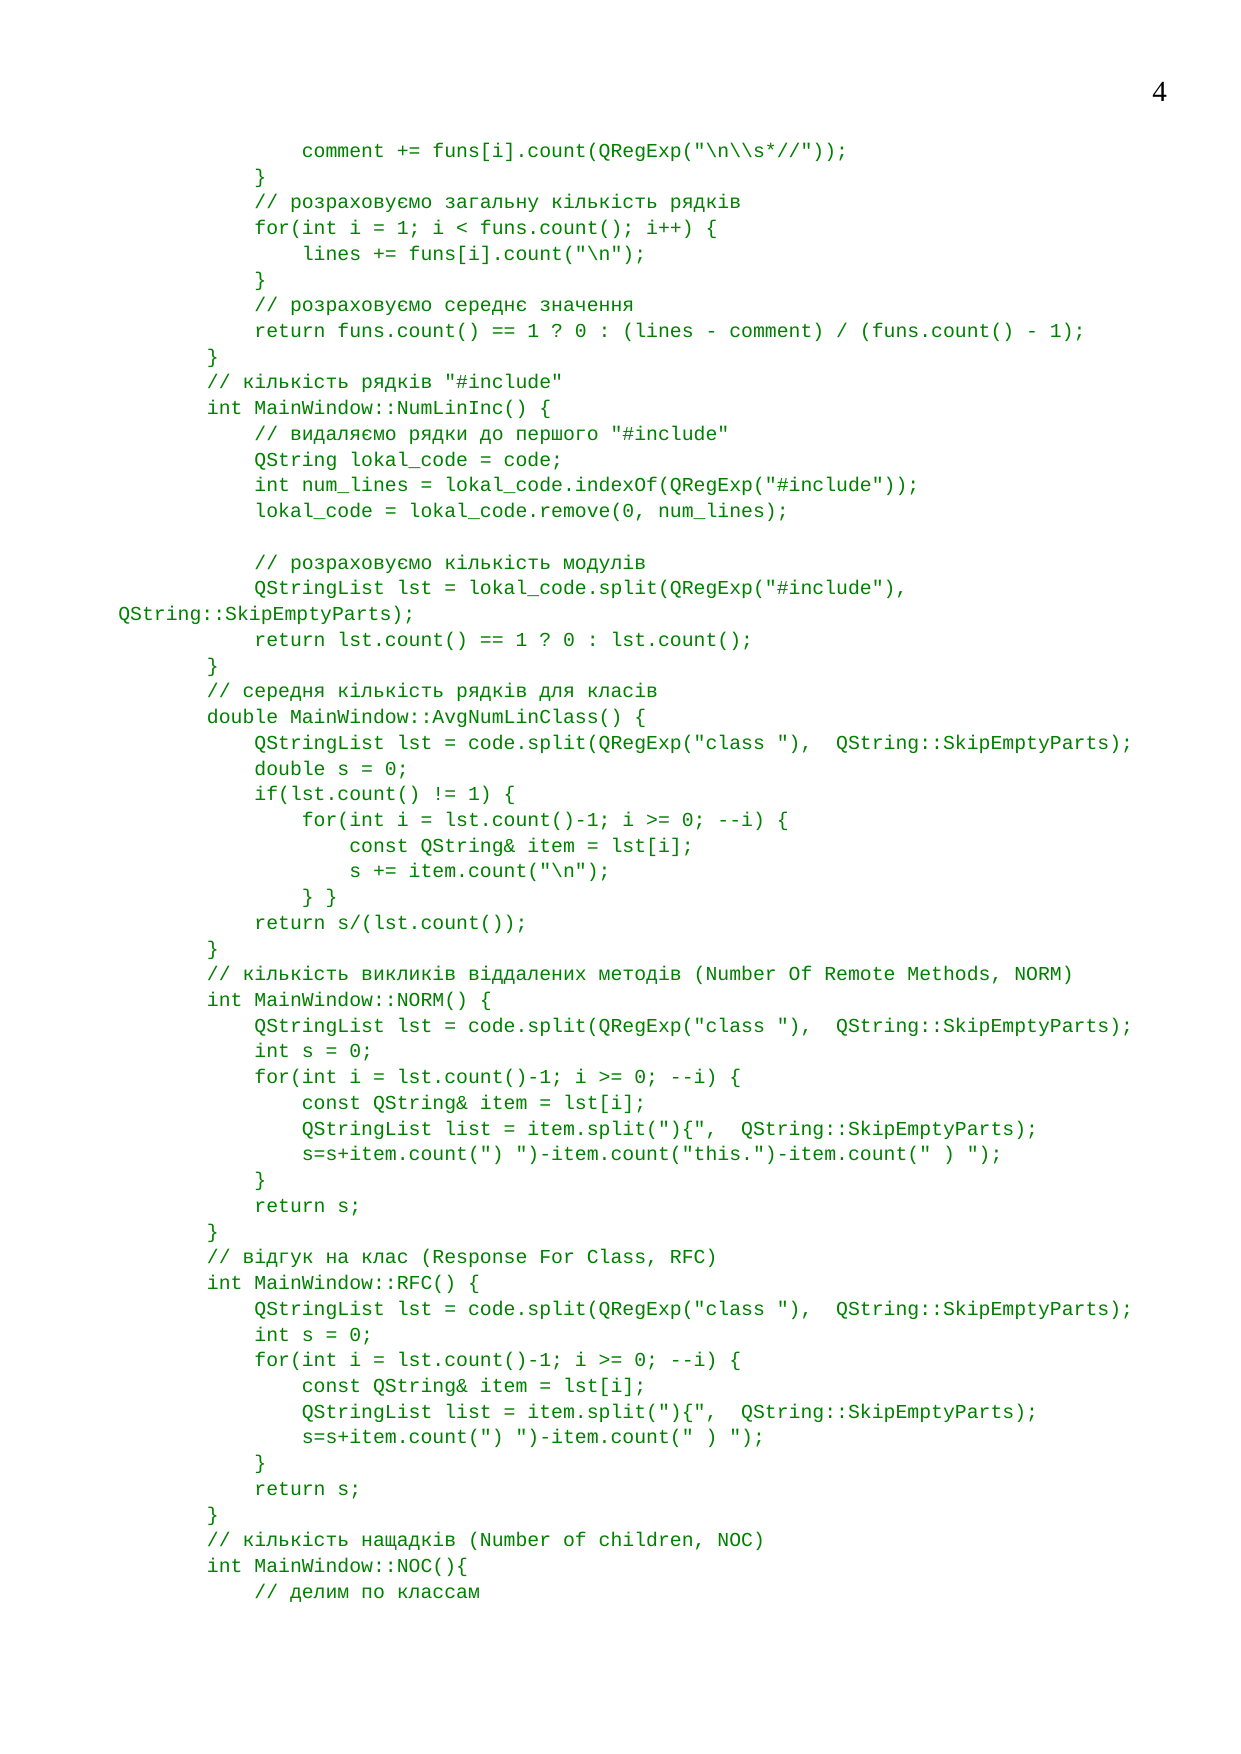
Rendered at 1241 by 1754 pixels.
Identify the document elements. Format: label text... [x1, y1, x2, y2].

text } [118, 1504, 1167, 1527]
text double MainWindow::AvgNumLinClass() { [118, 707, 1167, 729]
text int s = 0; [118, 1324, 1167, 1347]
text return s; [118, 1479, 1167, 1501]
text for(int i = 1; i < funs.count(); i++) { [118, 218, 1167, 241]
text } [118, 269, 1167, 292]
text lokal_code = lokal_code.remove(0, num_lines); [118, 501, 1167, 523]
text // розраховуємо кількість модулів [118, 553, 1167, 575]
text if(lst.count() != 1) { [118, 784, 1167, 807]
text // розраховуємо загальну кількість рядків [118, 192, 1167, 215]
text } [118, 938, 1167, 961]
text QString lokal_code = code; [118, 450, 1167, 472]
text s=s+item.count(") ")-item.count(" ) "); [118, 1427, 1167, 1450]
text QStringList lst = lokal_code.split(QRegExp("#include"), QString::SkipEmptyParts); [118, 578, 1167, 626]
text // середня кількість рядків для класів [118, 681, 1167, 704]
text double s = 0; [118, 758, 1167, 781]
text lines += funs[i].count("\n"); [118, 244, 1167, 266]
text int MainWindow::NOC(){ [118, 1556, 1167, 1578]
text const QString& item = lst[i]; [118, 836, 1167, 858]
text int MainWindow::NORM() { [118, 990, 1167, 1012]
text // кількість викликів віддалених методів (Number Of Remote Methods, NORM) [118, 964, 1167, 987]
text } [118, 1170, 1167, 1192]
text // відгук на клас (Response For Class, RFC) [118, 1247, 1167, 1270]
text } } [118, 887, 1167, 909]
text QStringList lst = code.split(QRegExp("class "), QString::SkipEmptyParts); [118, 733, 1167, 755]
text } [118, 656, 1167, 678]
text // розраховуємо середнє значення [118, 295, 1167, 318]
text for(int i = lst.count()-1; i >= 0; --i) { [118, 810, 1167, 832]
text int s = 0; [118, 1041, 1167, 1064]
text comment += funs[i].count(QRegExp("\n\\s*//")); [118, 141, 1167, 163]
text return s/(lst.count()); [118, 913, 1167, 935]
text QStringList lst = code.split(QRegExp("class "), QString::SkipEmptyParts); [118, 1299, 1167, 1321]
text } [118, 1222, 1167, 1244]
text const QString& item = lst[i]; [118, 1093, 1167, 1115]
text int MainWindow::RFC() { [118, 1273, 1167, 1295]
text for(int i = lst.count()-1; i >= 0; --i) { [118, 1067, 1167, 1089]
text return s; [118, 1196, 1167, 1218]
text QStringList list = item.split("){", QString::SkipEmptyParts); [118, 1402, 1167, 1424]
text return funs.count() == 1 ? 0 : (lines - comment) / (funs.count() - 1); [118, 321, 1167, 343]
text // делим по классам [118, 1582, 1167, 1604]
text } [118, 1453, 1167, 1476]
text for(int i = lst.count()-1; i >= 0; --i) { [118, 1350, 1167, 1373]
text return lst.count() == 1 ? 0 : lst.count(); [118, 630, 1167, 652]
text s=s+item.count(") ")-item.count("this.")-item.count(" ) "); [118, 1144, 1167, 1167]
text const QString& item = lst[i]; [118, 1376, 1167, 1398]
text // видаляємо рядки до першого "#include" [118, 424, 1167, 446]
text s += item.count("\n"); [118, 861, 1167, 884]
text // кількість нащадків (Number of children, NOC) [118, 1530, 1167, 1553]
text int MainWindow::NumLinInc() { [118, 398, 1167, 421]
text QStringList lst = code.split(QRegExp("class "), QString::SkipEmptyParts); [118, 1016, 1167, 1038]
text } [118, 167, 1167, 189]
text // кількість рядків "#include" [118, 372, 1167, 395]
text int num_lines = lokal_code.indexOf(QRegExp("#include")); [118, 475, 1167, 498]
text QStringList list = item.split("){", QString::SkipEmptyParts); [118, 1119, 1167, 1141]
text } [118, 347, 1167, 369]
